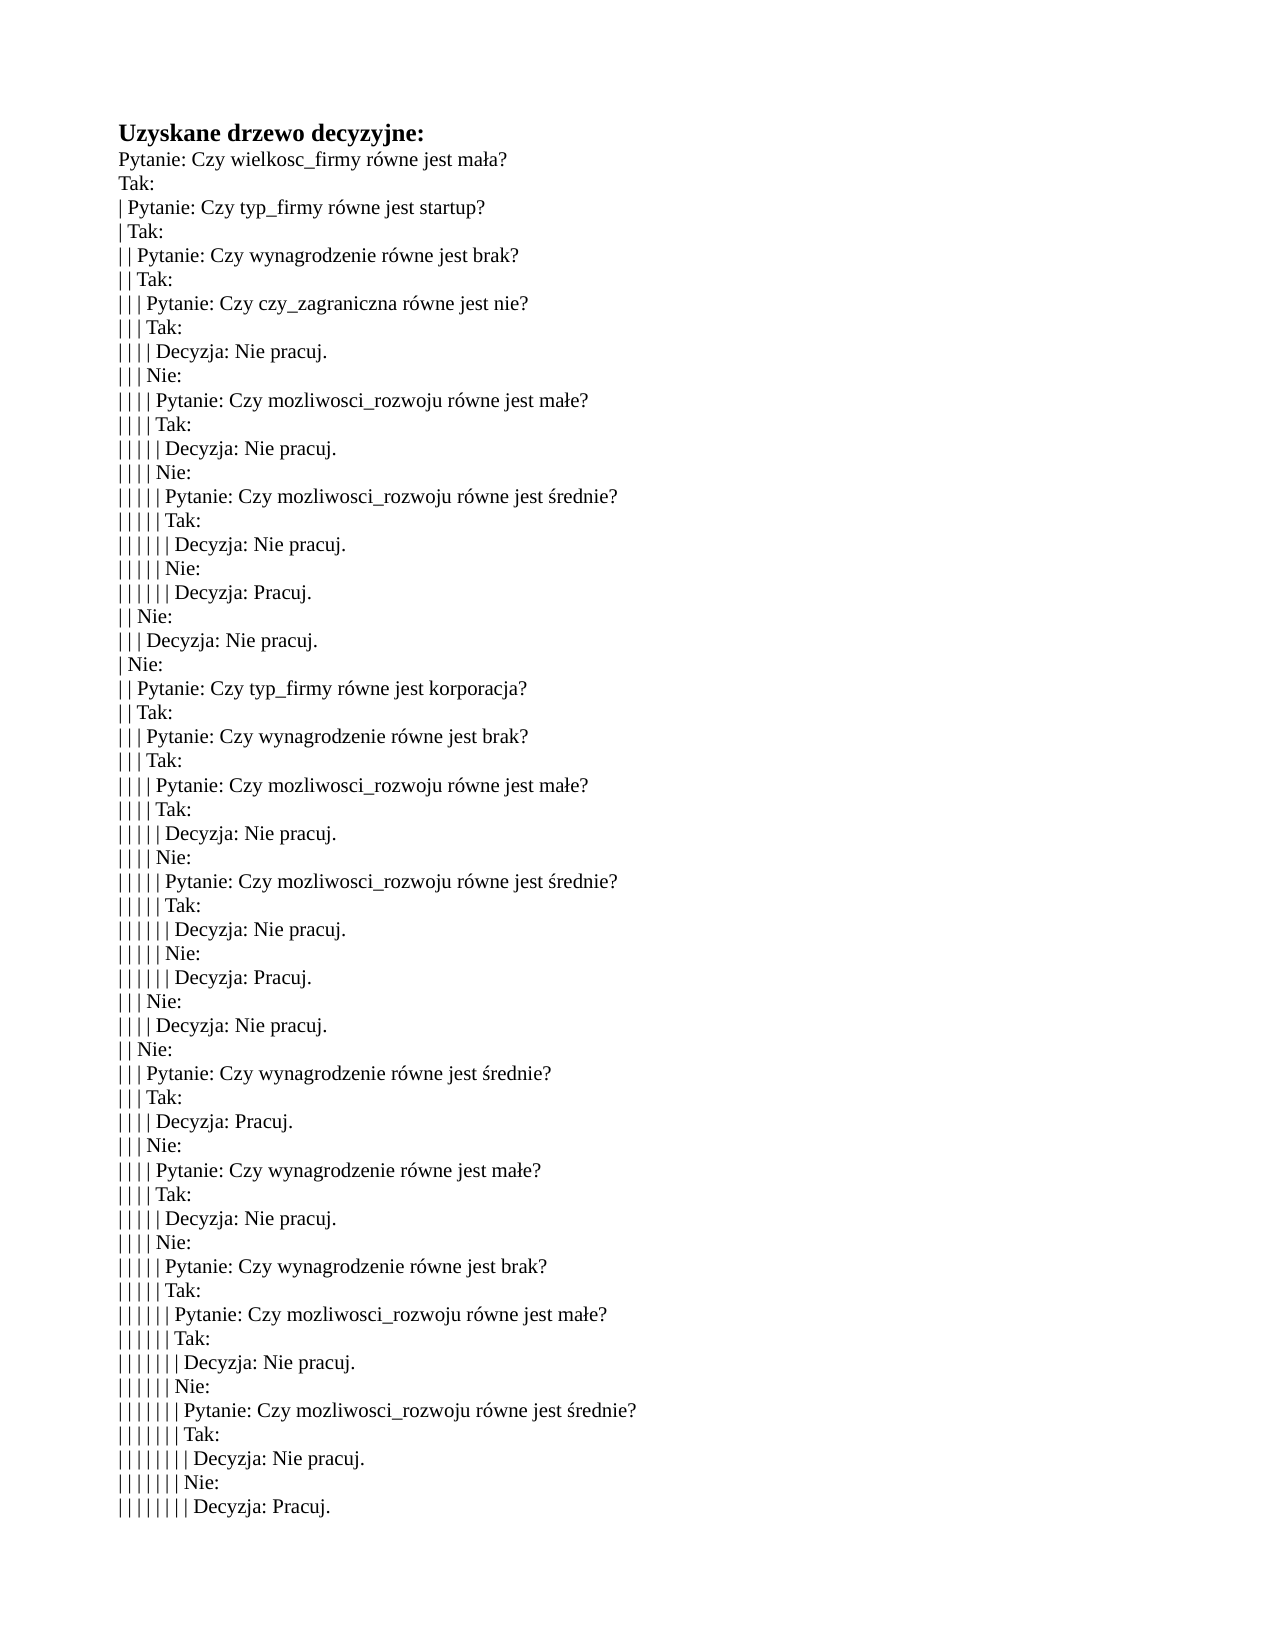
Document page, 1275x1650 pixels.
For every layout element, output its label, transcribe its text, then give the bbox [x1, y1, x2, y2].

text | | | | | | Decyzja: Pracuj. [118, 580, 1157, 604]
text Tak: [118, 171, 1157, 195]
text | | | | | | Nie: [118, 1374, 1157, 1398]
text | | | | | | Tak: [118, 1326, 1157, 1350]
text | | | | Pytanie: Czy mozliwosci_rozwoju równe jest małe? [118, 772, 1157, 797]
text | | | | | Pytanie: Czy mozliwosci_rozwoju równe jest średnie? [118, 484, 1157, 508]
text | | | | | Nie: [118, 941, 1157, 965]
text | | | Nie: [118, 989, 1157, 1013]
text Pytanie: Czy wielkosc_firmy równe jest mała? [118, 147, 1157, 171]
text | | | Pytanie: Czy wynagrodzenie równe jest brak? [118, 724, 1157, 748]
text | | | Tak: [118, 748, 1157, 772]
text | | | | | | | Decyzja: Nie pracuj. [118, 1350, 1157, 1374]
text | | | | | Decyzja: Nie pracuj. [118, 821, 1157, 845]
text | | | Pytanie: Czy wynagrodzenie równe jest średnie? [118, 1061, 1157, 1085]
text Uzyskane drzewo decyzyjne: [118, 118, 1157, 147]
text | | | Nie: [118, 363, 1157, 387]
text | | | | | Tak: [118, 893, 1157, 917]
text | | | Nie: [118, 1133, 1157, 1157]
text | | | | Tak: [118, 412, 1157, 436]
text | | Tak: [118, 267, 1157, 291]
text | Nie: [118, 652, 1157, 676]
text | | | | Decyzja: Pracuj. [118, 1109, 1157, 1133]
text | | | | | | | Pytanie: Czy mozliwosci_rozwoju równe jest średnie? [118, 1398, 1157, 1422]
text | | | | | Pytanie: Czy wynagrodzenie równe jest brak? [118, 1254, 1157, 1278]
text | | | | Decyzja: Nie pracuj. [118, 1013, 1157, 1037]
text | | | | Tak: [118, 797, 1157, 821]
text | | Pytanie: Czy wynagrodzenie równe jest brak? [118, 243, 1157, 267]
text | | | | | Decyzja: Nie pracuj. [118, 436, 1157, 460]
text | | | | | | | Nie: [118, 1470, 1157, 1494]
text | | | | | Nie: [118, 556, 1157, 580]
text | | | | | | | | Decyzja: Nie pracuj. [118, 1446, 1157, 1470]
text | | | Pytanie: Czy czy_zagraniczna równe jest nie? [118, 291, 1157, 315]
text | | | | | | Decyzja: Nie pracuj. [118, 917, 1157, 941]
text | | | | Nie: [118, 460, 1157, 484]
text | | | | | Tak: [118, 1278, 1157, 1302]
text | | Nie: [118, 1037, 1157, 1061]
text | | | | Pytanie: Czy wynagrodzenie równe jest małe? [118, 1157, 1157, 1182]
text | | | | Pytanie: Czy mozliwosci_rozwoju równe jest małe? [118, 387, 1157, 412]
text | | | | | Tak: [118, 508, 1157, 532]
text | | | | | Pytanie: Czy mozliwosci_rozwoju równe jest średnie? [118, 869, 1157, 893]
text | | | Tak: [118, 315, 1157, 339]
text | | | | Nie: [118, 1230, 1157, 1254]
text | Pytanie: Czy typ_firmy równe jest startup? [118, 195, 1157, 219]
text | | | | | | Pytanie: Czy mozliwosci_rozwoju równe jest małe? [118, 1302, 1157, 1326]
text | | | | | | | Tak: [118, 1422, 1157, 1446]
text | | | | Nie: [118, 845, 1157, 869]
text | | Pytanie: Czy typ_firmy równe jest korporacja? [118, 676, 1157, 700]
text | | | | | | Decyzja: Pracuj. [118, 965, 1157, 989]
text | | | | Decyzja: Nie pracuj. [118, 339, 1157, 363]
text | | | | Tak: [118, 1182, 1157, 1206]
text | | | Tak: [118, 1085, 1157, 1109]
text | | | | | | | | Decyzja: Pracuj. [118, 1494, 1157, 1518]
text | | Nie: [118, 604, 1157, 628]
text | Tak: [118, 219, 1157, 243]
text | | Tak: [118, 700, 1157, 724]
text | | | Decyzja: Nie pracuj. [118, 628, 1157, 652]
text | | | | | | Decyzja: Nie pracuj. [118, 532, 1157, 556]
text | | | | | Decyzja: Nie pracuj. [118, 1206, 1157, 1230]
